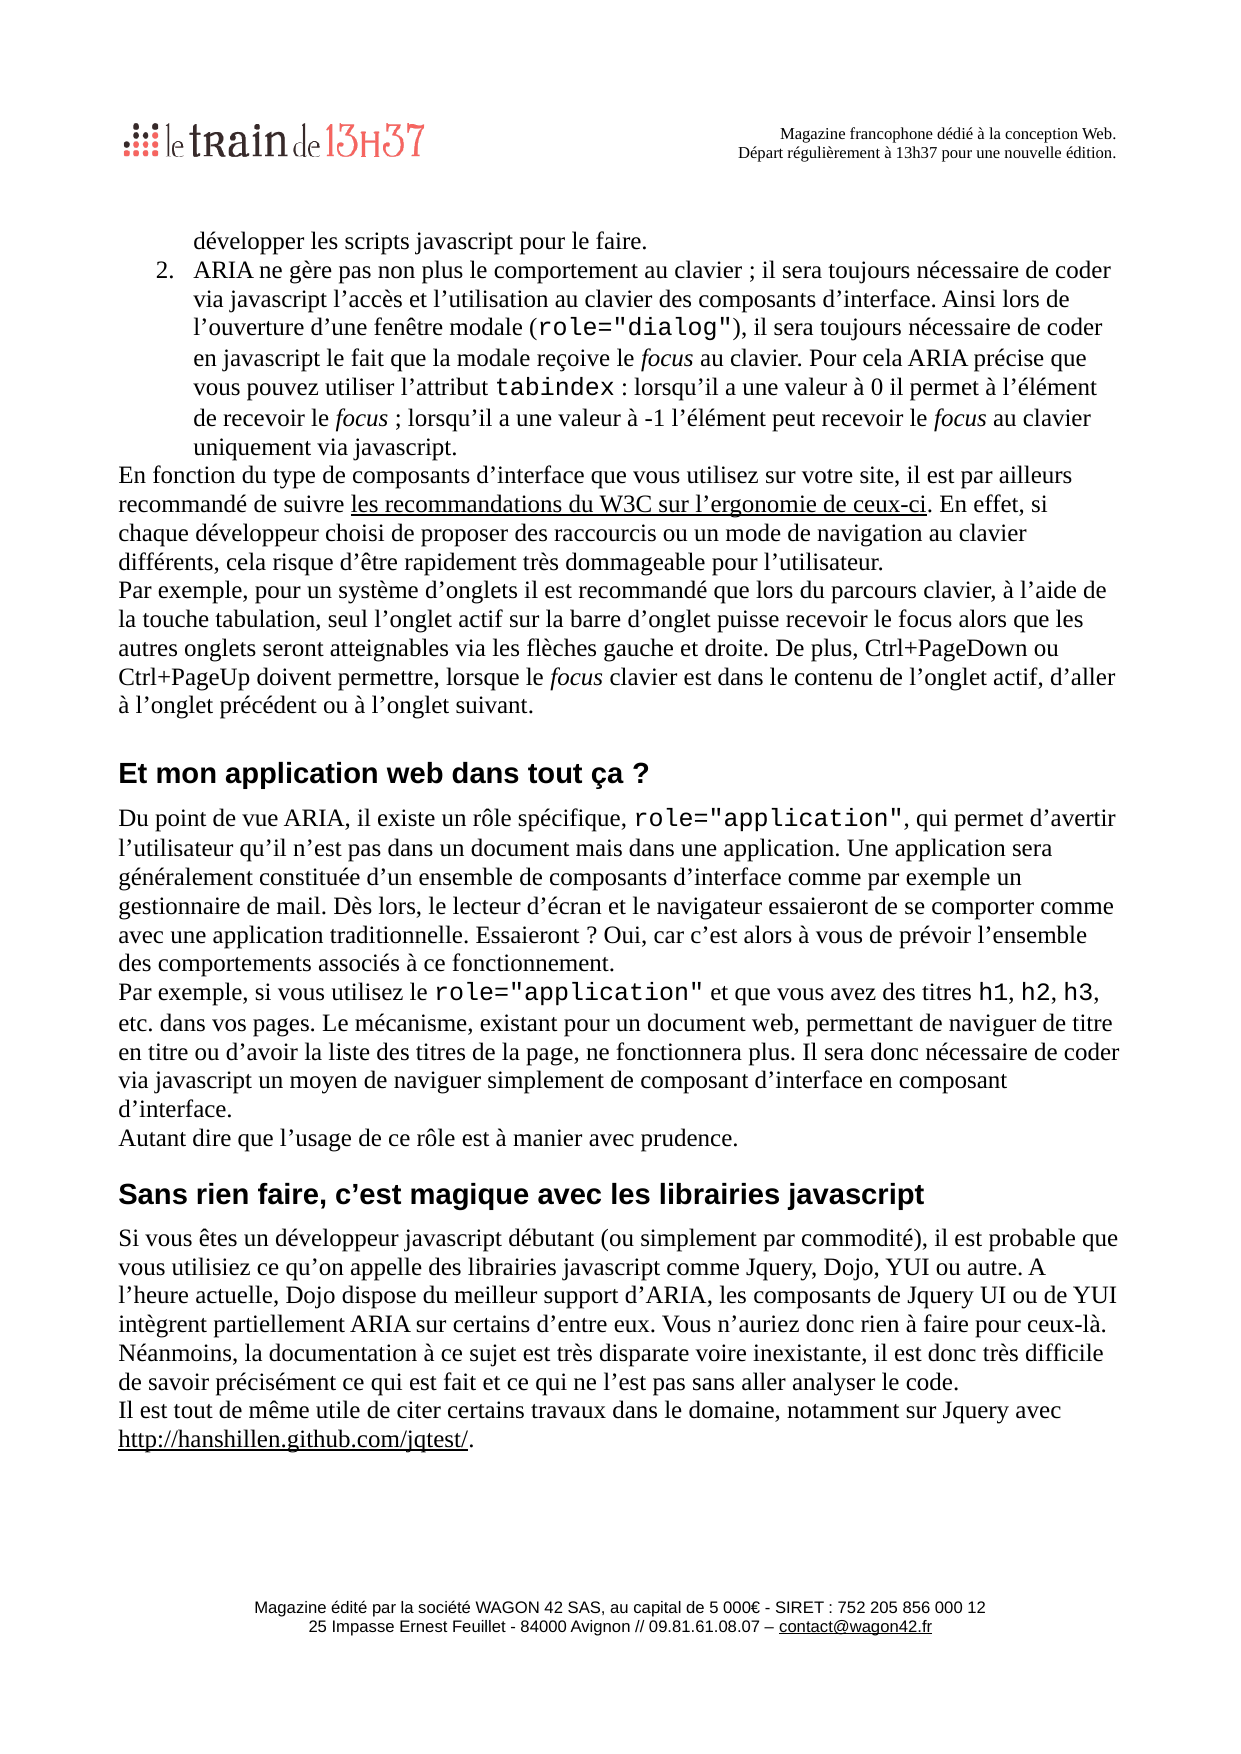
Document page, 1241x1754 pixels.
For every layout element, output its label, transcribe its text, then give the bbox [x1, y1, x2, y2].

text En fonction du type de composants d’interface que vous utilisez sur votre site, il est par ailleurs recommandé de suivre les recommandations du W3C sur l’ergonomie de ceux-ci. En effet, si chaque développeur choisi de proposer des raccourcis ou un mode de navigation au clavier différents, cela risque d’être rapidement très dommageable pour l’utilisateur. [118, 460, 1122, 575]
subtitle Et mon application web dans tout ça ? [118, 757, 1122, 790]
text Du point de vue ARIA, il existe un rôle spécifique, role="application", qui permet d’avertir l’utilisateur qu’il n’est pas dans un document mais dans une application. Une application sera généralement constituée d’un ensemble de composants d’interface comme par exemple un gestionnaire de mail. Dès lors, le lecteur d’écran et le navigateur essaieront de se comporter comme avec une application traditionnelle. Essaieront ? Oui, car c’est alors à vous de prévoir l’ensemble des comportements associés à ce fonctionnement. Par exemple, si vous utilisez le role="application" et que vous avez des titres h1, h2, h3, etc. dans vos pages. Le mécanisme, existant pour un document web, permettant de naviguer de titre en titre ou d’avoir la liste des titres de la page, ne fonctionnera plus. Il sera donc nécessaire de coder via javascript un moyen de naviguer simplement de composant d’interface en composant d’interface. Autant dire que l’usage de ce rôle est à manier avec prudence. [118, 803, 1122, 1152]
picture [123, 123, 425, 157]
subtitle Sans rien faire, c’est magique avec les librairies javascript [118, 1177, 1122, 1210]
text Si vous êtes un développeur javascript débutant (ou simplement par commodité), il est probable que vous utilisiez ce qu’on appelle des librairies javascript comme Jquery, Dojo, YUI ou autre. A l’heure actuelle, Dojo dispose du meilleur support d’ARIA, les composants de Jquery UI ou de YUI intègrent partiellement ARIA sur certains d’entre eux. Vous n’auriez donc rien à faire pour ceux-là. Néanmoins, la documentation à ce sujet est très disparate voire inexistante, il est donc très difficile de savoir précisément ce qui est fait et ce qui ne l’est pas sans aller analyser le code. Il est tout de même utile de citer certains travaux dans le domaine, notamment sur Jquery avec http://hanshillen.github.com/jqtest/. [118, 1223, 1122, 1453]
list développer les scripts javascript pour le faire. [156, 226, 1122, 255]
list ARIA ne gère pas non plus le comportement au clavier ; il sera toujours nécessaire de coder via javascript l’accès et l’utilisation au clavier des composants d’interface. Ainsi lors de l’ouverture d’une fenêtre modale (role="dialog"), il sera toujours nécessaire de coder en javascript le fait que la modale reçoive le focus au clavier. Pour cela ARIA précise que vous pouvez utiliser l’attribut tabindex : lorsqu’il a une valeur à 0 il permet à l’élément de recevoir le focus ; lorsqu’il a une valeur à -1 l’élément peut recevoir le focus au clavier uniquement via javascript. [156, 255, 1122, 460]
text Par exemple, pour un système d’onglets il est recommandé que lors du parcours clavier, à l’aide de la touche tabulation, seul l’onglet actif sur la barre d’onglet puisse recevoir le focus alors que les autres onglets seront atteignables via les flèches gauche et droite. De plus, Ctrl+PageDown ou Ctrl+PageUp doivent permettre, lorsque le focus clavier est dans le contenu de l’onglet actif, d’aller à l’onglet précédent ou à l’onglet suivant. [118, 575, 1122, 719]
